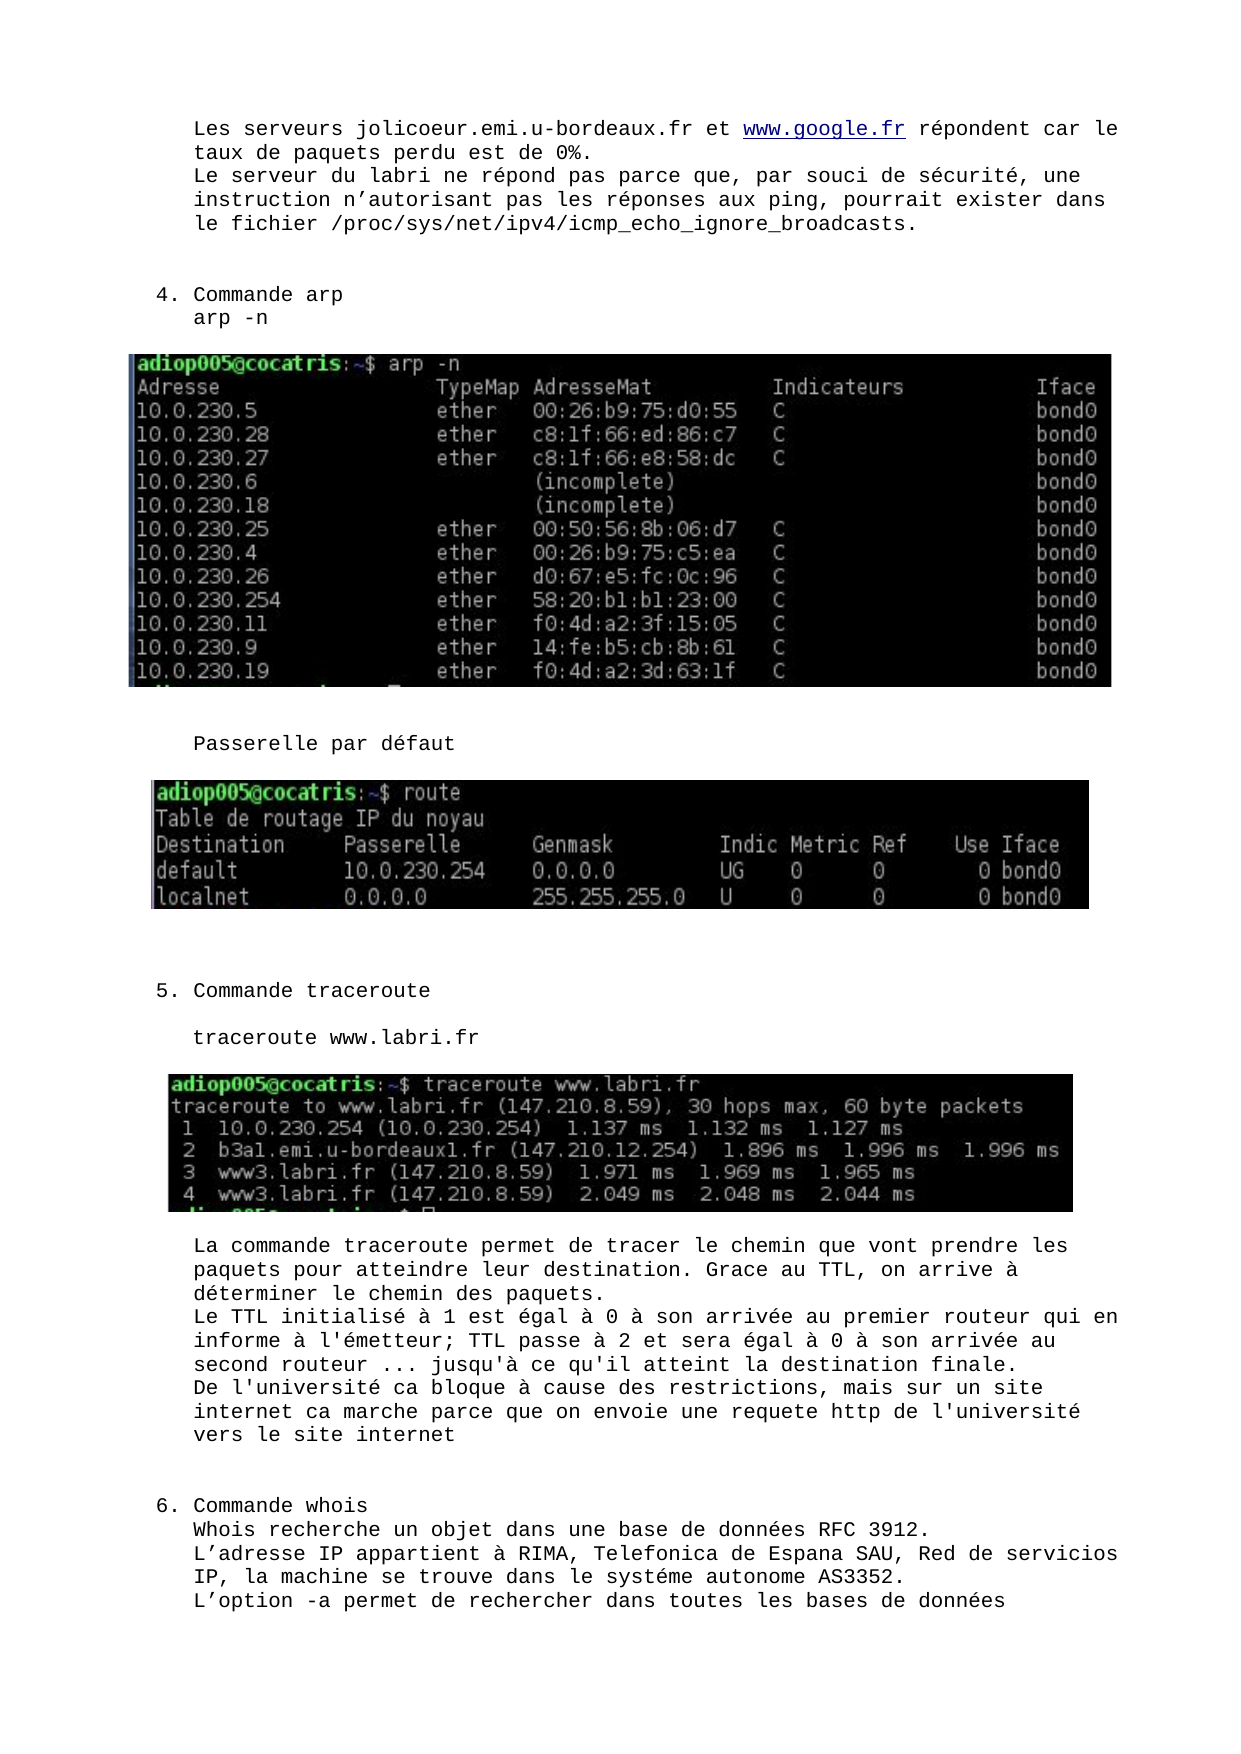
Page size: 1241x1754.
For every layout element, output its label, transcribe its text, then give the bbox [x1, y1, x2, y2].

picture [167, 1074, 1073, 1212]
list Passerelle par défaut [156, 733, 1122, 757]
list L’adresse IP appartient à RIMA, Telefonica de Espana SAU, Red de servicios IP, la machine se trouve dans le systéme autonome AS3352. [156, 1543, 1122, 1590]
list Commande arp [156, 284, 1122, 307]
list L’option -a permet de rechercher dans toutes les bases de données [156, 1590, 1122, 1614]
picture [128, 354, 1112, 687]
list Les serveurs jolicoeur.emi.u-bordeaux.fr et www.google.fr répondent car le taux de paquets perdu est de 0%. [156, 118, 1122, 165]
list arp -n [156, 307, 1122, 354]
list Commande whois Whois recherche un objet dans une base de données RFC 3912. [156, 1495, 1122, 1543]
picture [151, 780, 1089, 909]
list Commande traceroute [156, 979, 1122, 1003]
text traceroute www.labri.fr [118, 1027, 1122, 1051]
list La commande traceroute permet de tracer le chemin que vont prendre les paquets pour atteindre leur destination. Grace au TTL, on arrive à déterminer le chemin des paquets. Le TTL initialisé à 1 est égal à 0 à son arrivée au premier routeur qui en informe à l'émetteur; TTL passe à 2 et sera égal à 0 à son arrivée au second routeur ... jusqu'à ce qu'il atteint la destination finale. De l'université ca bloque à cause des restrictions, mais sur un site internet ca marche parce que on envoie une requete http de l'université vers le site internet [156, 1074, 1122, 1472]
list Le serveur du labri ne répond pas parce que, par souci de sécurité, une instruction n’autorisant pas les réponses aux ping, pourrait exister dans le fichier /proc/sys/net/ipv4/icmp_echo_ignore_broadcasts. [156, 165, 1122, 236]
